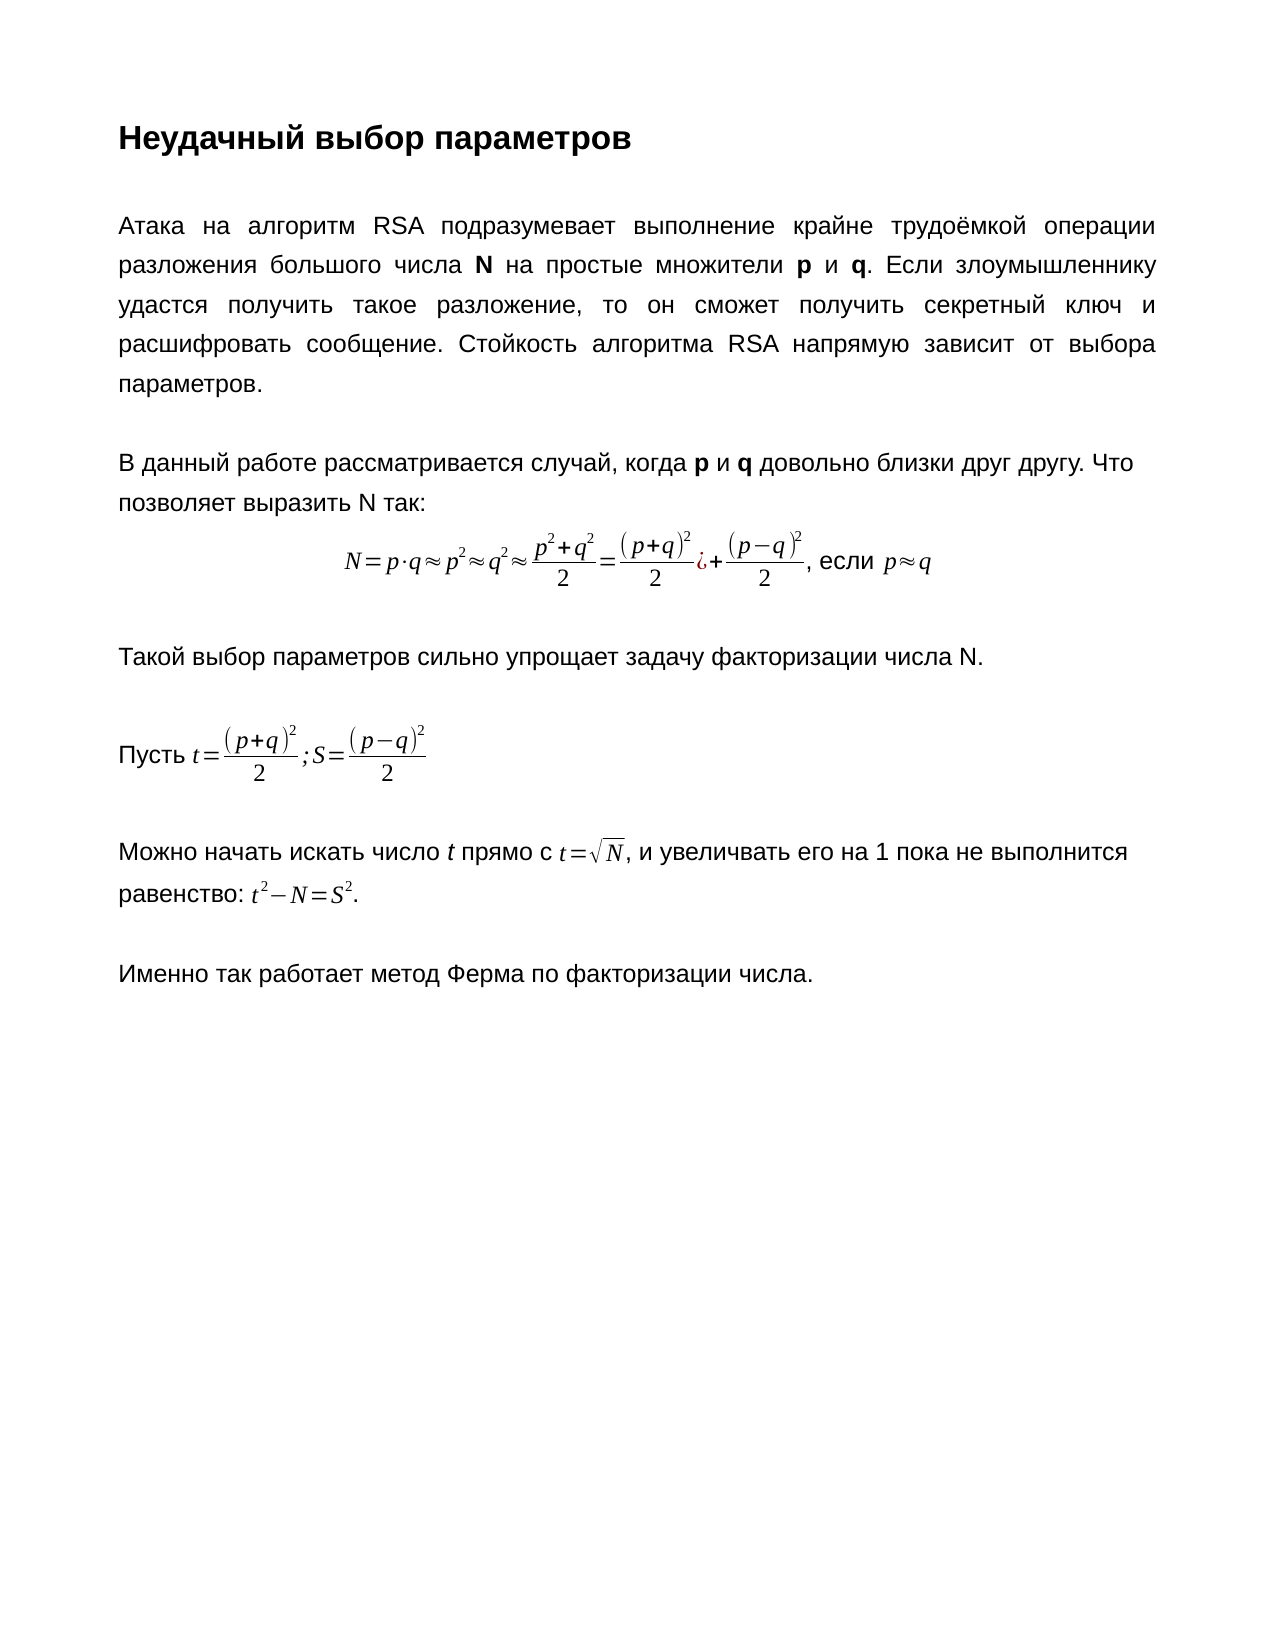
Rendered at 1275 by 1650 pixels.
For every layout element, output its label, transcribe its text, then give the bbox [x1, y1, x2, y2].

text Неудачный выбор параметров [118, 118, 1157, 157]
text Пусть [118, 721, 1157, 786]
text Такой выбор параметров сильно упрощает задачу факторизации числа N. [118, 603, 1157, 671]
text Именно так работает метод Ферма по факторизации числа. [118, 959, 1157, 987]
text В данный работе рассматривается случай, когда p и q довольно близки друг другу. Что позволяет выразить N так: [118, 448, 1157, 517]
text Можно начать искать число t прямо с , и увеличвать его на 1 пока не выполнится равенство: . [118, 836, 1157, 908]
text , если [118, 527, 1157, 592]
text Атака на алгоритм RSA подразумевает выполнение крайне трудоёмкой операции разложения большого числа N на простые множители p и q. Если злоумышленнику удастся получить такое разложение, то он сможет получить секретный ключ и расшифровать сообщение. Стойкость алгоритма RSA напрямую зависит от выбора параметров. [118, 211, 1157, 398]
